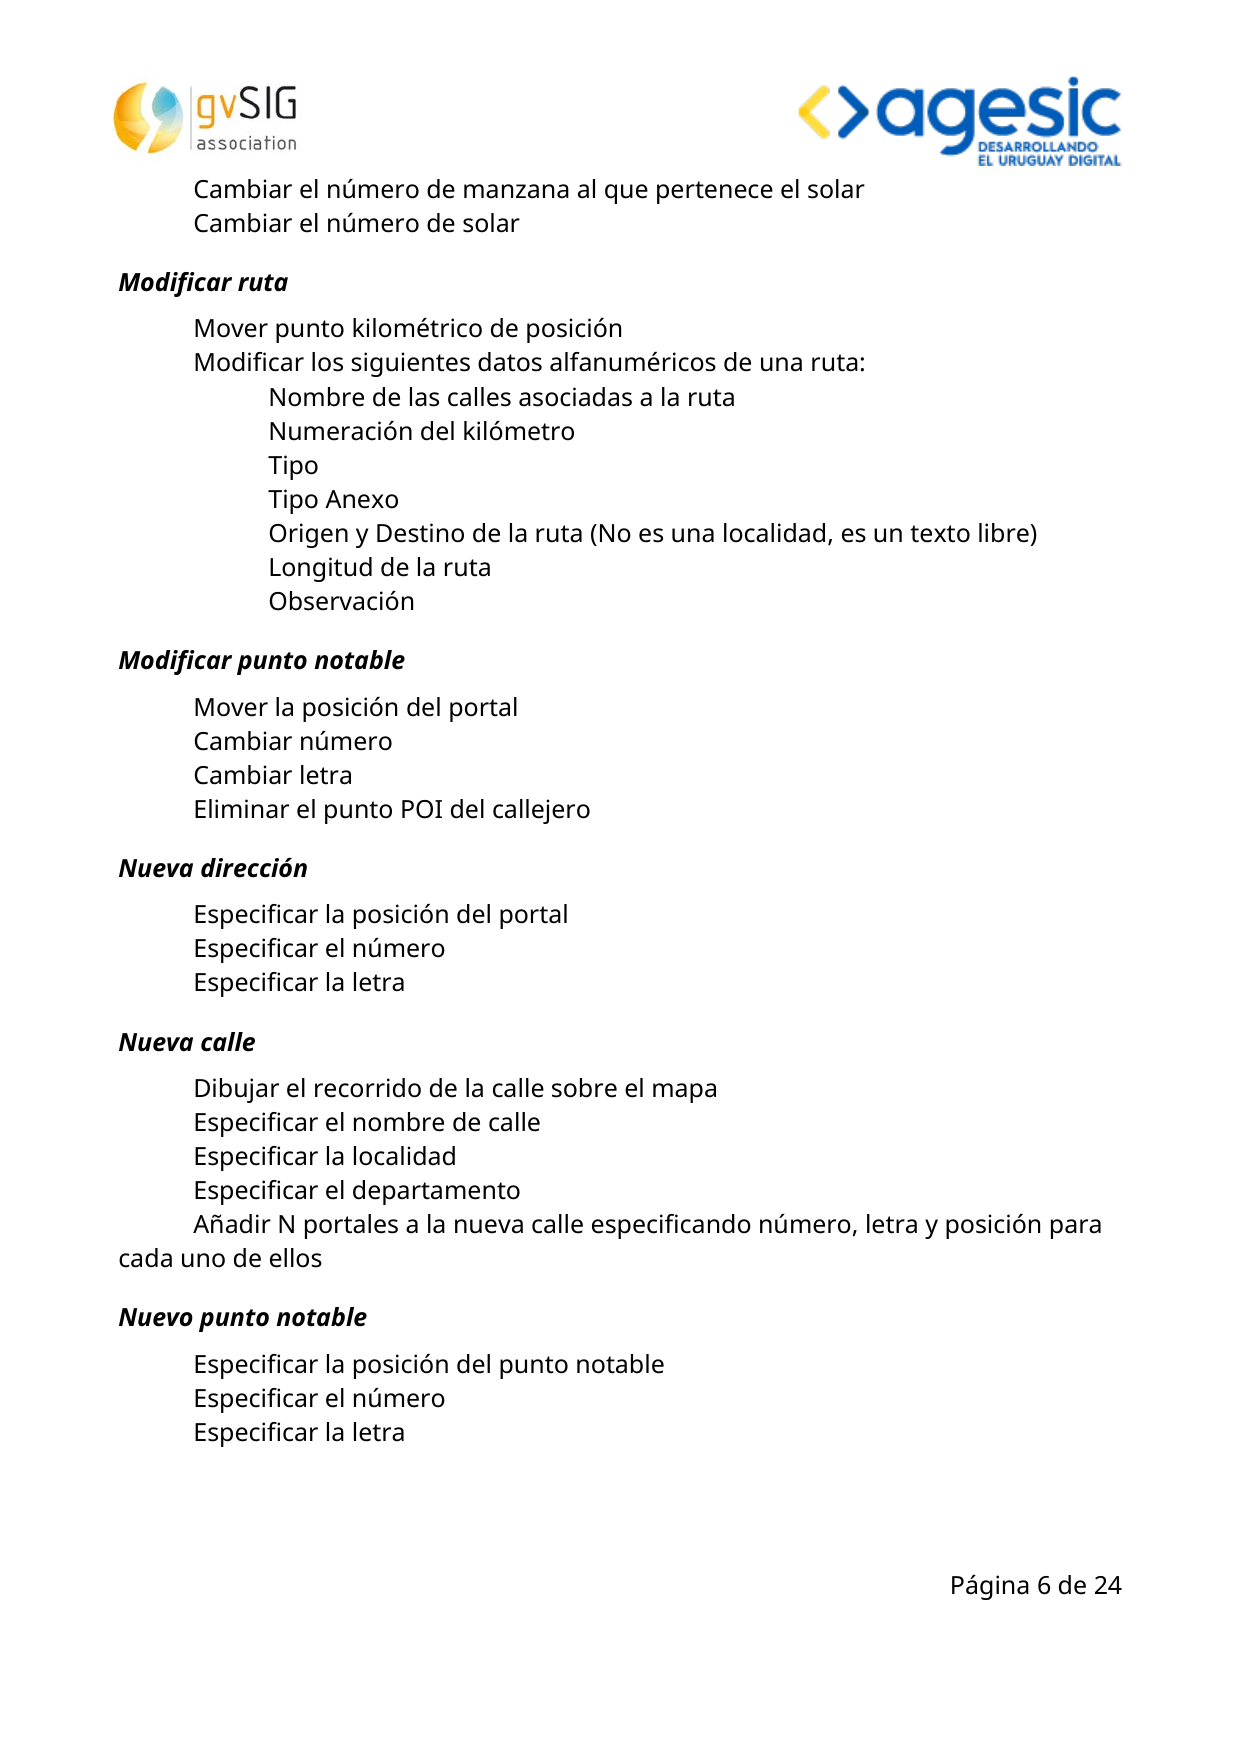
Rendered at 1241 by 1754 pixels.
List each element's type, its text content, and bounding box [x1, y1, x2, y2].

subtitle Nuevo punto notable [118, 1300, 1122, 1334]
text Especificar el número [118, 931, 1122, 965]
text Cambiar el número de solar [118, 205, 1122, 239]
text Numeración del kilómetro [118, 413, 1122, 447]
text Mover la posición del portal [118, 689, 1122, 723]
text Especificar el nombre de calle [118, 1105, 1122, 1139]
subtitle Nueva dirección [118, 850, 1122, 884]
text Especificar la posición del portal [118, 897, 1122, 931]
text Nombre de las calles asociadas a la ruta [118, 379, 1122, 413]
subtitle Modificar punto notable [118, 643, 1122, 677]
text Modificar los siguientes datos alfanuméricos de una ruta: [118, 345, 1122, 379]
text Tipo Anexo [193, 481, 1122, 515]
picture [97, 69, 312, 167]
picture [798, 76, 1122, 166]
subtitle Modificar ruta [118, 264, 1122, 298]
text Especificar la posición del punto notable [118, 1347, 1122, 1381]
text Especificar el departamento [118, 1173, 1122, 1207]
text Origen y Destino de la ruta (No es una localidad, es un texto libre) [193, 515, 1122, 549]
text Especificar el número [118, 1381, 1122, 1415]
text Añadir N portales a la nueva calle especificando número, letra y posición para cada uno de ellos [118, 1207, 1122, 1275]
text Cambiar el número de manzana al que pertenece el solar [118, 171, 1122, 205]
text Mover punto kilométrico de posición [118, 311, 1122, 345]
text Tipo [193, 447, 1122, 481]
text Especificar la letra [118, 1415, 1122, 1449]
text Especificar la localidad [118, 1139, 1122, 1173]
text Longitud de la ruta [193, 549, 1122, 583]
text Observación [193, 583, 1122, 618]
subtitle Nueva calle [118, 1024, 1122, 1058]
text Eliminar el punto POI del callejero [118, 791, 1122, 825]
text Cambiar letra [118, 757, 1122, 791]
text Especificar la letra [118, 965, 1122, 999]
text Dibujar el recorrido de la calle sobre el mapa [118, 1071, 1122, 1105]
text Cambiar número [118, 723, 1122, 757]
